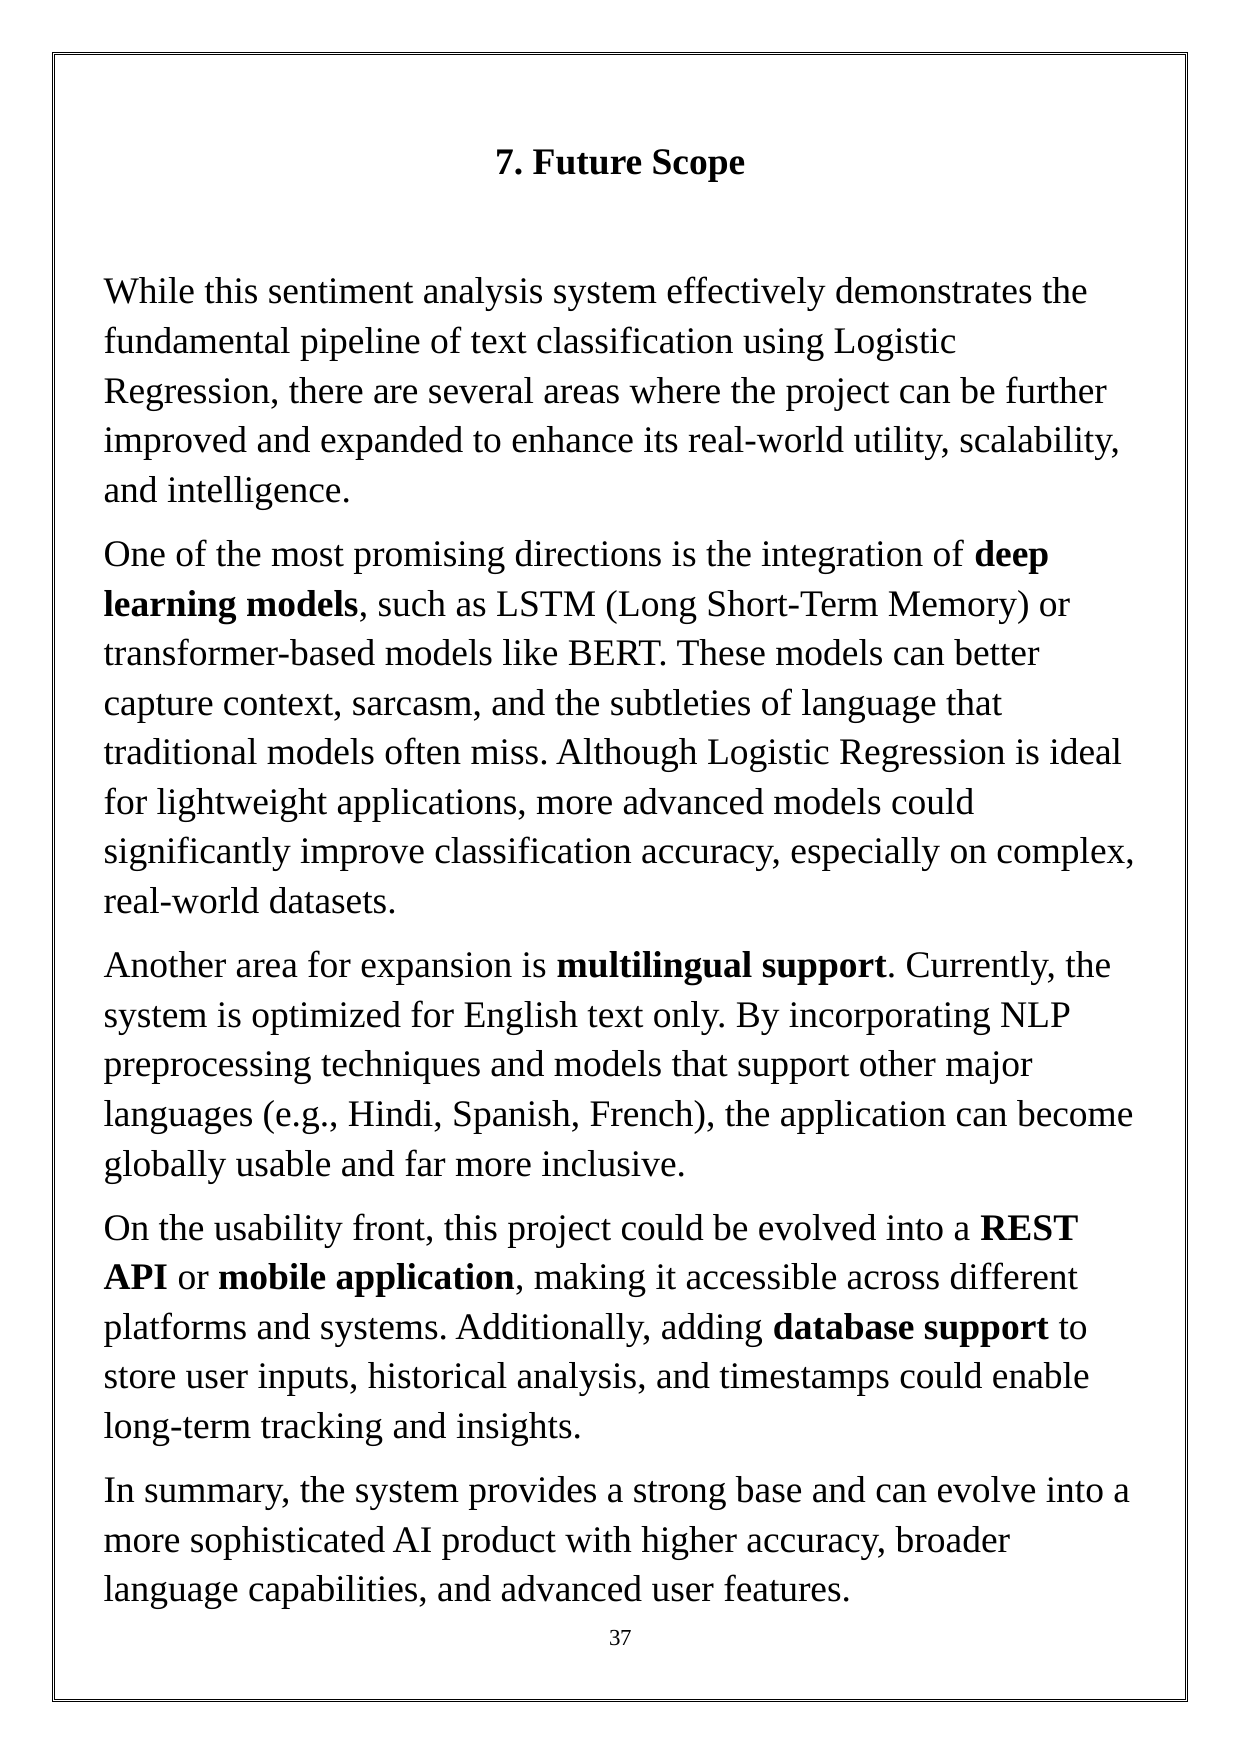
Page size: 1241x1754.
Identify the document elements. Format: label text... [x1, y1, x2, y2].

text While this sentiment analysis system effectively demonstrates the fundamental pipeline of text classification using Logistic Regression, there are several areas where the project can be further improved and expanded to enhance its real-world utility, scalability, and intelligence. [103, 269, 1137, 510]
text In summary, the system provides a strong base and can evolve into a more sophisticated AI product with higher accuracy, broader language capabilities, and advanced user features. [103, 1468, 1137, 1610]
text Another area for expansion is multilingual support. Currently, the system is optimized for English text only. By incorporating NLP preprocessing techniques and models that support other major languages (e.g., Hindi, Spanish, French), the application can become globally usable and far more inclusive. [103, 943, 1137, 1184]
text On the usability front, this project could be evolved into a REST API or mobile application, making it accessible across different platforms and systems. Additionally, adding database support to store user inputs, historical analysis, and timestamps could enable long-term tracking and insights. [103, 1205, 1137, 1447]
text One of the most promising directions is the integration of deep learning models, such as LSTM (Long Short-Term Memory) or transformer-based models like BERT. These models can better capture context, sarcasm, and the subtleties of language that traditional models often miss. Although Logistic Regression is ideal for lightweight applications, more advanced models could significantly improve classification accuracy, especially on complex, real-world datasets. [103, 531, 1137, 922]
text 7. Future Scope [103, 139, 1137, 183]
